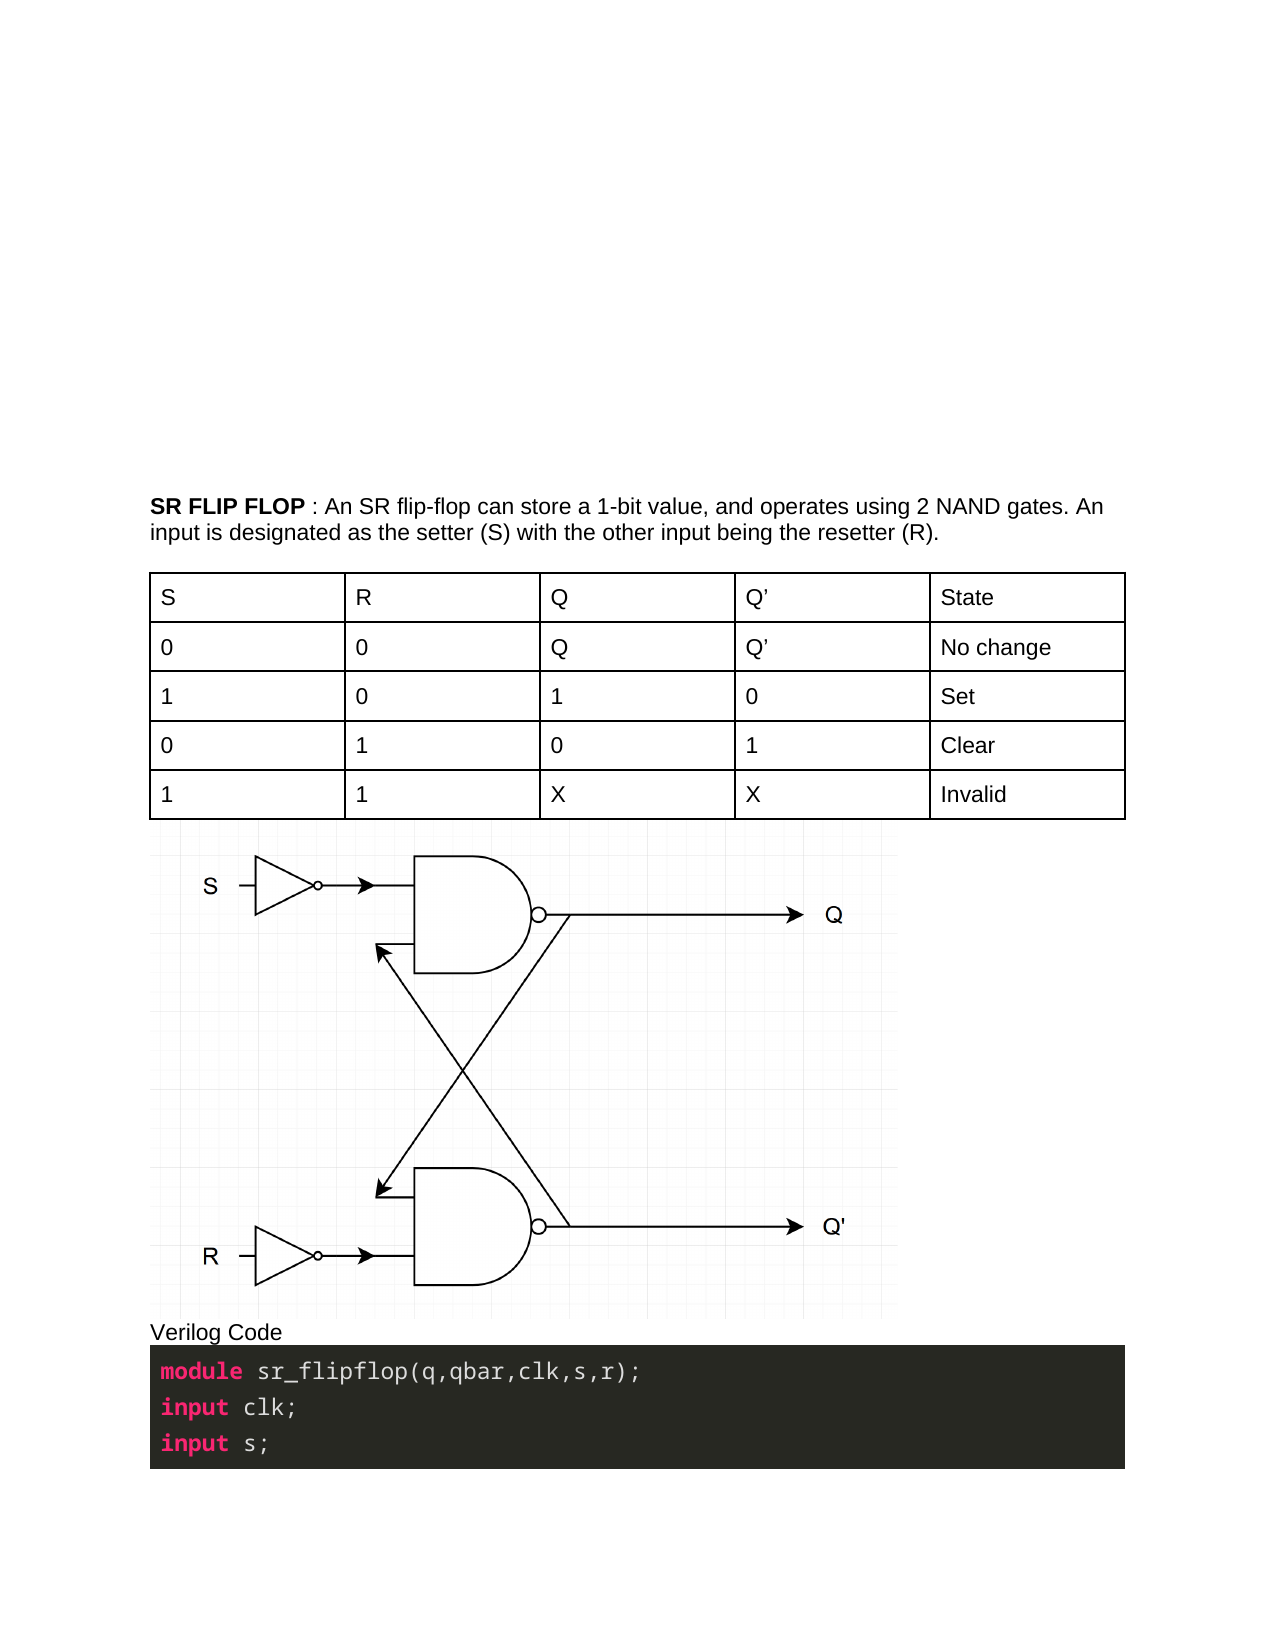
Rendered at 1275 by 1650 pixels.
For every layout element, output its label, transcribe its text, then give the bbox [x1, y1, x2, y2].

text SR FLIP FLOP : An SR flip-flop can store a 1-bit value, and operates using 2 NAND gates. An input is designated as the setter (S) with the other input being the resetter (R). [150, 493, 1125, 545]
table_cell X [736, 771, 929, 818]
table_cell Clear [931, 722, 1124, 769]
table_cell 0 [151, 722, 344, 769]
table_cell 1 [151, 672, 344, 719]
table_header Q’ [736, 574, 929, 621]
table_header State [931, 574, 1124, 621]
table_cell 0 [346, 623, 539, 670]
table_cell 1 [151, 771, 344, 818]
table_header R [346, 574, 539, 621]
table_cell 1 [541, 672, 734, 719]
table_cell Q’ [736, 623, 929, 670]
table_cell 0 [736, 672, 929, 719]
table_cell X [541, 771, 734, 818]
table_header S [151, 574, 344, 621]
table_cell Q [541, 623, 734, 670]
table_header module sr_flipflop(q,qbar,clk,s,r); input clk; input s; [150, 1345, 1125, 1469]
table_cell 0 [541, 722, 734, 769]
table_cell Set [931, 672, 1124, 719]
table_cell 0 [346, 672, 539, 719]
table_header Q [541, 574, 734, 621]
picture [150, 820, 898, 1319]
text Verilog Code [150, 1318, 1125, 1345]
table_cell 1 [346, 771, 539, 818]
table_cell Invalid [931, 771, 1124, 818]
table_cell 1 [736, 722, 929, 769]
table_cell No change [931, 623, 1124, 670]
table_cell 1 [346, 722, 539, 769]
table_cell 0 [151, 623, 344, 670]
